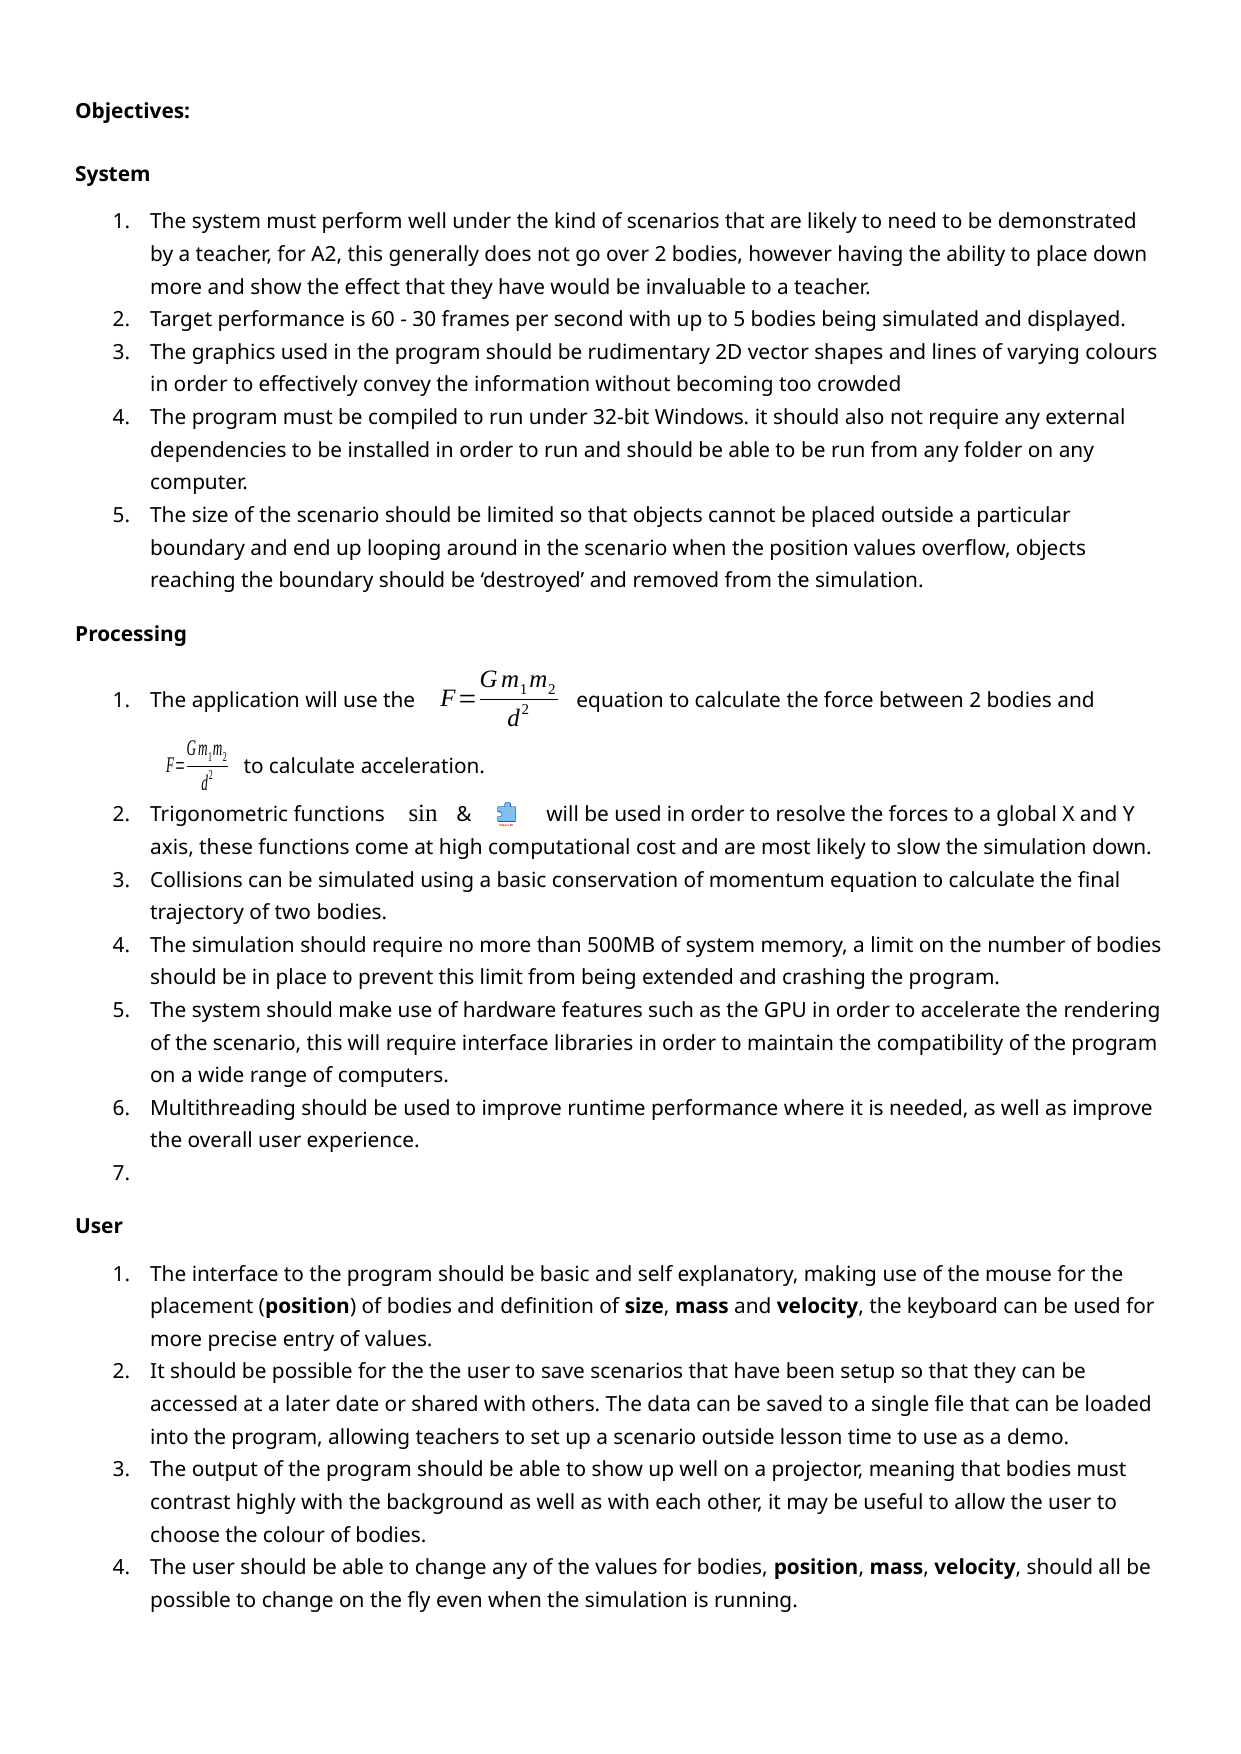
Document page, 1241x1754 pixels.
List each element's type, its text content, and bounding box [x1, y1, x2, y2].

text Processing [75, 619, 1165, 647]
list The program must be compiled to run under 32-bit Windows. it should also not require any external dependencies to be installed in order to run and should be able to be run from any folder on any computer. [112, 402, 1165, 496]
list The graphics used in the program should be rudimentary 2D vector shapes and lines of varying colours in order to effectively convey the information without becoming too crowded [112, 337, 1165, 398]
list The application will use the equation to calculate the force between 2 bodies and to calculate acceleration. [112, 666, 1165, 795]
list Trigonometric functions & will be used in order to resolve the forces to a global X and Y axis, these functions come at high computational cost and are most likely to slow the simulation down. [112, 799, 1165, 861]
list The interface to the program should be basic and self explanatory, making use of the mouse for the placement (position) of bodies and definition of size, mass and velocity, the keyboard can be used for more precise entry of values. [112, 1259, 1165, 1352]
text User [75, 1212, 1165, 1240]
list The simulation should require no more than 500MB of system memory, a limit on the number of bodies should be in place to prevent this limit from being extended and crashing the program. [112, 930, 1165, 991]
list Collisions can be simulated using a basic conservation of momentum equation to calculate the final trajectory of two bodies. [112, 865, 1165, 926]
list It should be possible for the the user to save scenarios that have been setup so that they can be accessed at a later date or shared with others. The data can be saved to a single file that can be loaded into the program, allowing teachers to set up a scenario outside lesson time to use as a demo. [112, 1357, 1165, 1450]
text System [75, 159, 1165, 188]
list The output of the program should be able to show up well on a projector, meaning that bodies must contrast highly with the background as well as with each other, it may be useful to allow the user to choose the colour of bodies. [112, 1454, 1165, 1548]
list Target performance is 60 - 30 frames per second with up to 5 bodies being simulated and displayed. [112, 304, 1165, 333]
list The size of the scenario should be limited so that objects cannot be placed outside a particular boundary and end up looping around in the scenario when the position values overflow, objects reaching the boundary should be ‘destroyed’ and removed from the simulation. [112, 500, 1165, 594]
list Multithreading should be used to improve runtime performance where it is needed, as well as improve the overall user experience. [112, 1093, 1165, 1154]
list The system must perform well under the kind of scenarios that are likely to need to be demonstrated by a teacher, for A2, this generally does not go over 2 bodies, however having the ability to place down more and show the effect that they have would be invaluable to a teacher. [112, 207, 1165, 300]
list The user should be able to change any of the values for bodies, position, mass, velocity, should all be possible to change on the fly even when the simulation is running. [112, 1552, 1165, 1613]
text Objectives: [75, 96, 1165, 124]
list The system should make use of hardware features such as the GPU in order to accelerate the rendering of the scenario, this will require interface libraries in order to maintain the compatibility of the program on a wide range of computers. [112, 995, 1165, 1089]
